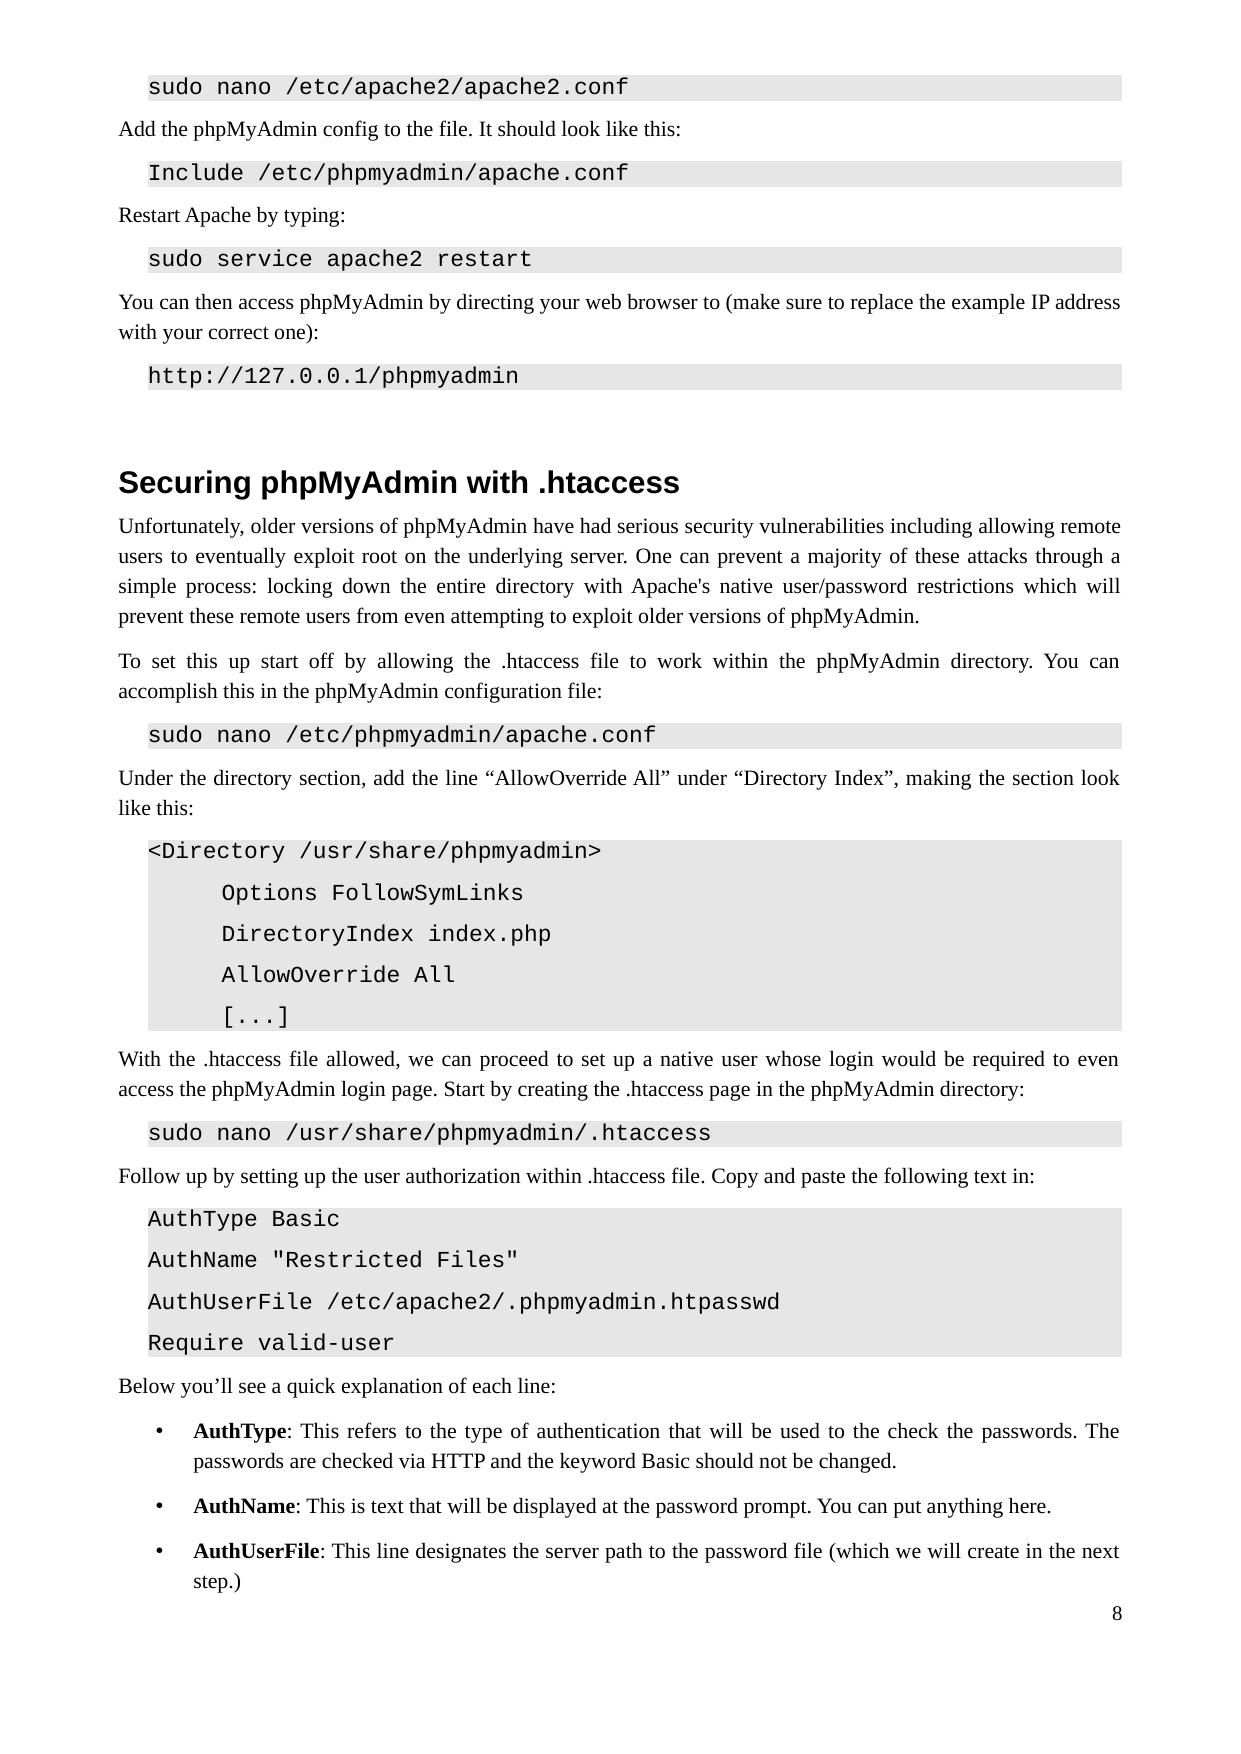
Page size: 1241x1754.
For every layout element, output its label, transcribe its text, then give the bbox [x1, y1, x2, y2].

list AuthName: This is text that will be displayed at the password prompt. You can put anything here. [156, 1493, 1122, 1518]
text Require valid-user [148, 1331, 1122, 1357]
text sudo nano /etc/phpmyadmin/apache.conf [148, 723, 1122, 749]
text Under the directory section, add the line “AllowOverride All” under “Directory Index”, making the section look like this: [118, 765, 1122, 820]
text http://127.0.0.1/phpmyadmin [148, 364, 1122, 390]
text Below you’ll see a quick explanation of each line: [118, 1373, 1122, 1398]
text sudo nano /etc/apache2/apache2.conf [148, 75, 1122, 101]
text [...] [148, 1005, 1122, 1031]
text AllowOverride All [148, 964, 1122, 989]
text Restart Apache by typing: [118, 202, 1122, 228]
text Unfortunately, older versions of phpMyAdmin have had serious security vulnerabilities including allowing remote users to eventually exploit root on the underlying server. One can prevent a majority of these attacks through a simple process: locking down the entire directory with Apache's native user/password restrictions which will prevent these remote users from even attempting to exploit older versions of phpMyAdmin. [118, 513, 1122, 628]
text To set this up start off by allowing the .htaccess file to work within the phpMyAdmin directory. You can accomplish this in the phpMyAdmin configuration file: [118, 648, 1122, 704]
text With the .htaccess file allowed, we can proceed to set up a native user whose login would be required to even access the phpMyAdmin login page. Start by creating the .htaccess page in the phpMyAdmin directory: [118, 1046, 1122, 1102]
text sudo nano /usr/share/phpmyadmin/.htaccess [148, 1121, 1122, 1147]
subtitle Securing phpMyAdmin with .htaccess [118, 464, 1122, 500]
text Follow up by setting up the user authorization within .htaccess file. Copy and paste the following text in: [118, 1163, 1122, 1188]
text Add the phpMyAdmin config to the file. It should look like this: [118, 116, 1122, 141]
text <Directory /usr/share/phpmyadmin> [148, 840, 1122, 866]
text Options FollowSymLinks [148, 881, 1122, 907]
list AuthType: This refers to the type of authentication that will be used to the check the passwords. The passwords are checked via HTTP and the keyword Basic should not be changed. [156, 1418, 1122, 1473]
text AuthType Basic [148, 1208, 1122, 1233]
text You can then access phpMyAdmin by directing your web browser to (make sure to replace the example IP address with your correct one): [118, 289, 1122, 344]
text Include /etc/phpmyadmin/apache.conf [148, 161, 1122, 187]
text AuthName "Restricted Files" [148, 1249, 1122, 1275]
list AuthUserFile: This line designates the server path to the password file (which we will create in the next step.) [156, 1538, 1122, 1593]
text sudo service apache2 restart [148, 247, 1122, 273]
text AuthUserFile /etc/apache2/.phpmyadmin.htpasswd [148, 1290, 1122, 1316]
text DirectoryIndex index.php [148, 922, 1122, 948]
